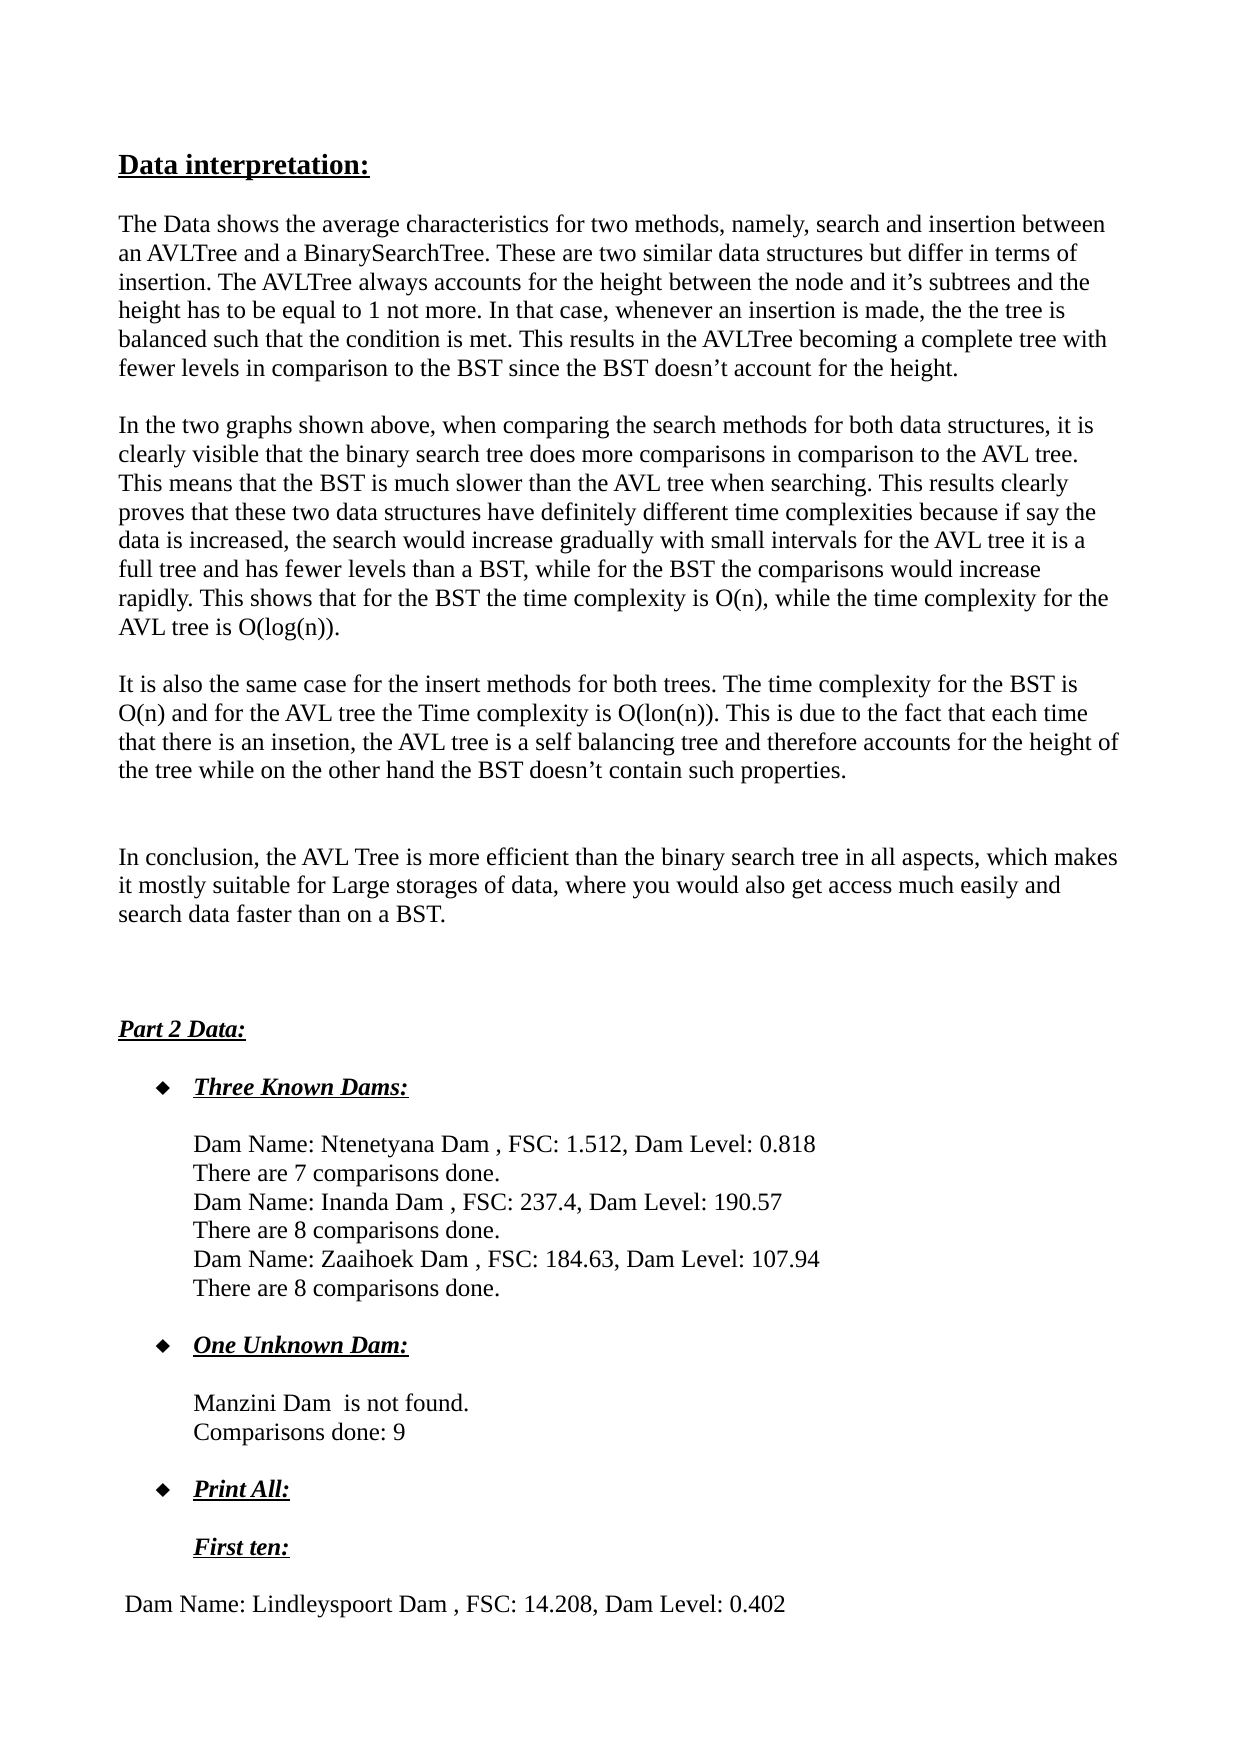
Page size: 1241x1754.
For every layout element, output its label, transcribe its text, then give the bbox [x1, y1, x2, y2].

text Manzini Dam is not found. [118, 1388, 1122, 1417]
list One Unknown Dam: [156, 1330, 1122, 1359]
text Comparisons done: 9 [118, 1417, 1122, 1445]
text In the two graphs shown above, when comparing the search methods for both data structures, it is clearly visible that the binary search tree does more comparisons in comparison to the AVL tree. This means that the BST is much slower than the AVL tree when searching. This results clearly proves that these two data structures have definitely different time complexities because if say the data is increased, the search would increase gradually with small intervals for the AVL tree it is a full tree and has fewer levels than a BST, while for the BST the comparisons would increase rapidly. This shows that for the BST the time complexity is O(n), while the time complexity for the AVL tree is O(log(n)). [118, 410, 1122, 640]
text Dam Name: Lindleyspoort Dam , FSC: 14.208, Dam Level: 0.402 [118, 1589, 1122, 1618]
text There are 8 comparisons done. [118, 1273, 1122, 1302]
list Three Known Dams: [156, 1072, 1122, 1100]
text There are 7 comparisons done. [118, 1158, 1122, 1187]
list Print All: [156, 1474, 1122, 1503]
text The Data shows the average characteristics for two methods, namely, search and insertion between an AVLTree and a BinarySearchTree. These are two similar data structures but differ in terms of insertion. The AVLTree always accounts for the height between the node and it’s subtrees and the height has to be equal to 1 not more. In that case, whenever an insertion is made, the the tree is balanced such that the condition is met. This results in the AVLTree becoming a complete tree with fewer levels in comparison to the BST since the BST doesn’t account for the height. [118, 209, 1122, 382]
text Dam Name: Zaaihoek Dam , FSC: 184.63, Dam Level: 107.94 [118, 1244, 1122, 1273]
list First ten: [156, 1532, 1122, 1560]
text In conclusion, the AVL Tree is more efficient than the binary search tree in all aspects, which makes it mostly suitable for Large storages of data, where you would also get access much easily and search data faster than on a BST. [118, 842, 1122, 928]
text There are 8 comparisons done. [118, 1215, 1122, 1244]
text Data interpretation: [118, 147, 1122, 180]
text Part 2 Data: [118, 1014, 1122, 1043]
text It is also the same case for the insert methods for both trees. The time complexity for the BST is O(n) and for the AVL tree the Time complexity is O(lon(n)). This is due to the fact that each time that there is an insetion, the AVL tree is a self balancing tree and therefore accounts for the height of the tree while on the other hand the BST doesn’t contain such properties. [118, 669, 1122, 784]
text Dam Name: Inanda Dam , FSC: 237.4, Dam Level: 190.57 [118, 1187, 1122, 1215]
text Dam Name: Ntenetyana Dam , FSC: 1.512, Dam Level: 0.818 [118, 1129, 1122, 1158]
